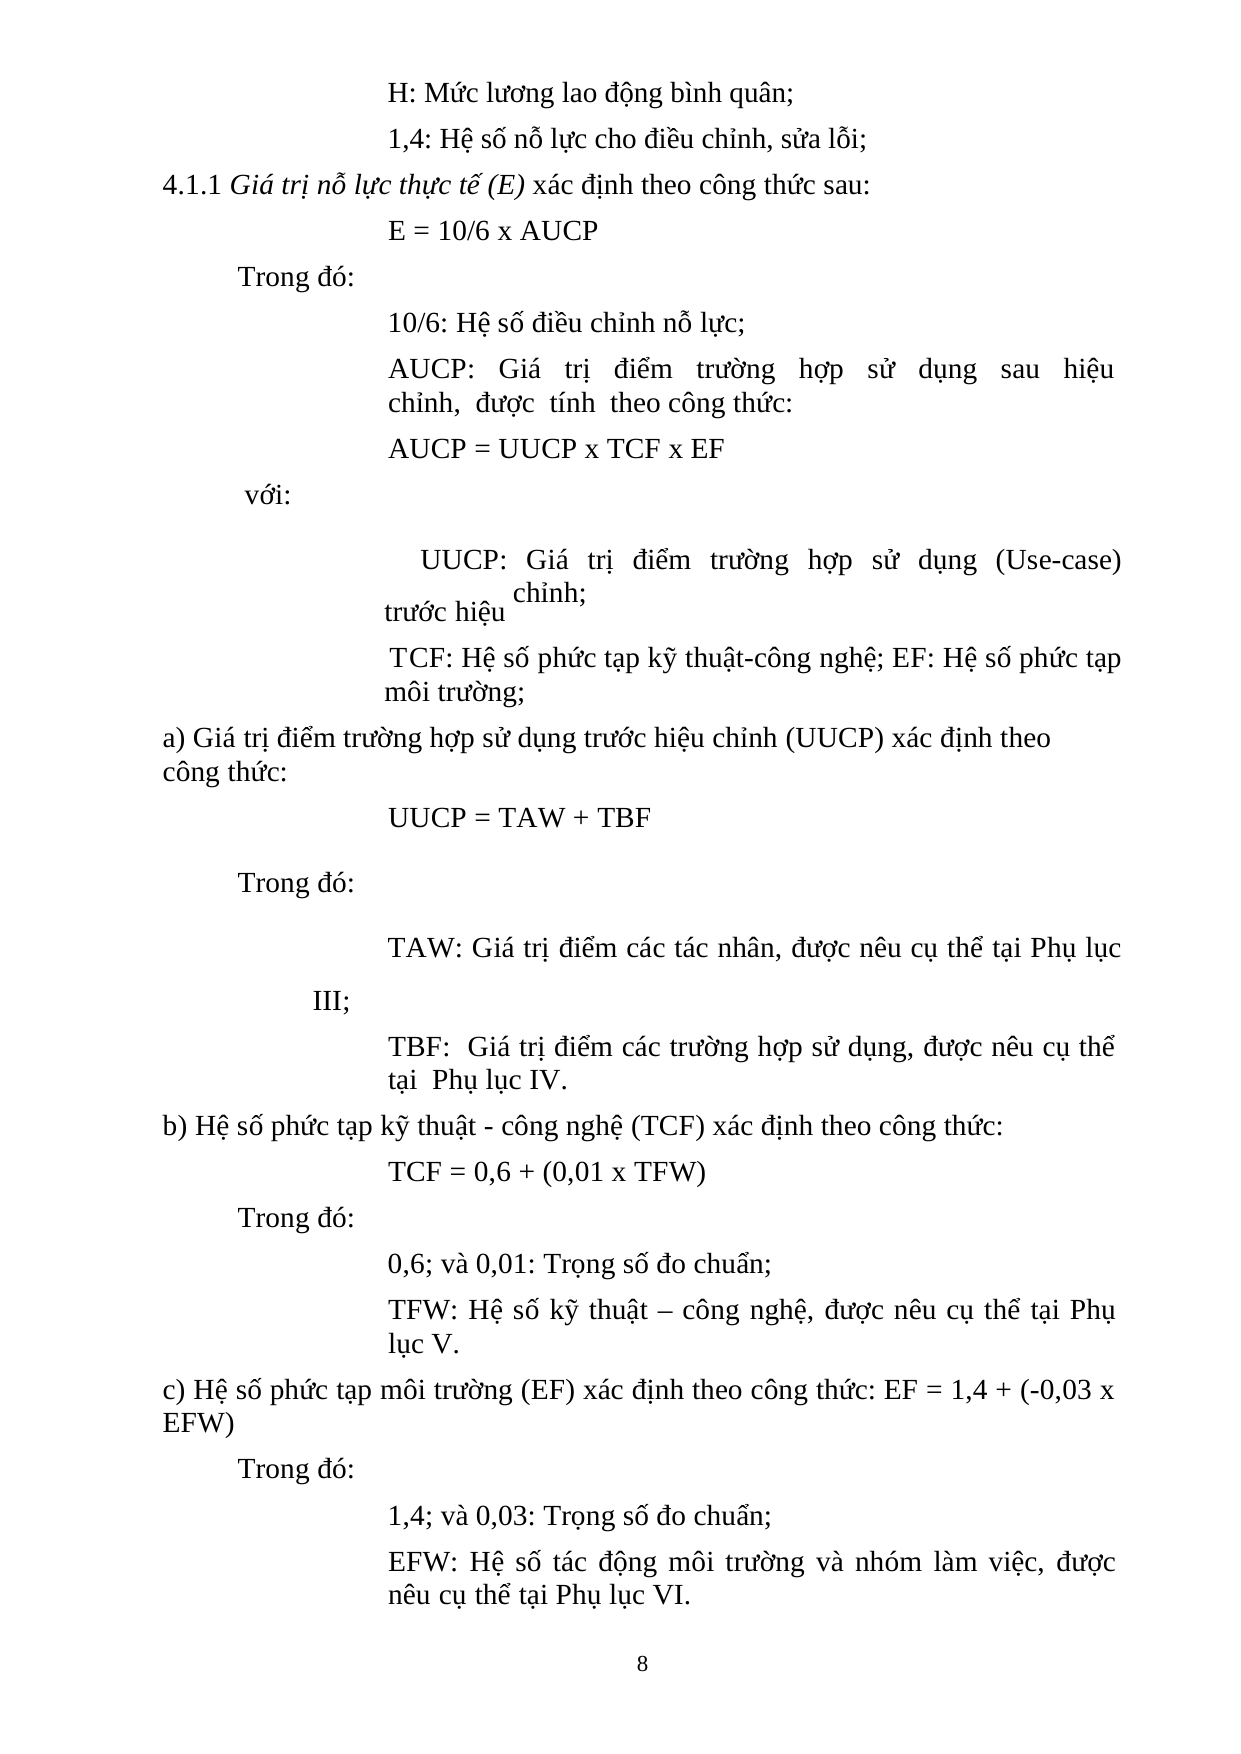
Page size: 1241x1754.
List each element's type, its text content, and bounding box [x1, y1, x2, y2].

text Trong đó: [162, 846, 1122, 898]
text TCF: Hệ số phức tạp kỹ thuật-công nghệ; EF: Hệ số phức tạp môi trường; [237, 641, 1122, 708]
text TBF: Giá trị điểm các trường hợp sử dụng, được nêu cụ thể tại Phụ lục IV. [388, 1029, 1116, 1096]
text 0,6; và 0,01: Trọng số đo chuẩn; [312, 1246, 1122, 1280]
text EFW: Hệ số tác động môi trường và nhóm làm việc, được nêu cụ thể tại Phụ lục VI. [388, 1544, 1116, 1611]
text TCF = 0,6 + (0,01 x TFW) [388, 1154, 1116, 1188]
text Trong đó: [162, 1452, 1122, 1485]
text H: Mức lương lao động bình quân; [387, 75, 1122, 108]
text Trong đó: [162, 259, 1122, 293]
text với: [162, 477, 1122, 510]
text 4.1.1 Giá trị nỗ lực thực tế (E) xác định theo công thức sau: [162, 167, 1116, 201]
text b) Hệ số phức tạp kỹ thuật - công nghệ (TCF) xác định theo công thức: [162, 1108, 1116, 1142]
text UUCP = TAW + TBF [388, 800, 1116, 833]
text 1,4; và 0,03: Trọng số đo chuẩn; [312, 1498, 1122, 1531]
text E = 10/6 x AUCP [388, 213, 1116, 247]
text Trong đó: [162, 1200, 1122, 1234]
text TFW: Hệ số kỹ thuật – công nghệ, được nêu cụ thể tại Phụ lục V. [388, 1292, 1116, 1359]
text a) Giá trị điểm trường hợp sử dụng trước hiệu chỉnh (UUCP) xác định theo công thức: [162, 720, 1116, 787]
text 10/6: Hệ số điều chỉnh nỗ lực; [312, 305, 1122, 339]
text UUCP: Giá trị điểm trường hợp sử dụng (Use-case) trước hiệu chỉnh; [237, 523, 1122, 628]
text TAW: Giá trị điểm các tác nhân, được nêu cụ thể tại Phụ lục III; [312, 911, 1122, 1016]
text c) Hệ số phức tạp môi trường (EF) xác định theo công thức: EF = 1,4 + (-0,03 x EFW) [162, 1372, 1116, 1439]
text AUCP = UUCP x TCF x EF [388, 431, 1116, 464]
text 1,4: Hệ số nỗ lực cho điều chỉnh, sửa lỗi; [312, 121, 1122, 154]
text AUCP: Giá trị điểm trường hợp sử dụng sau hiệu chỉnh, được tính theo công thức: [388, 351, 1116, 418]
